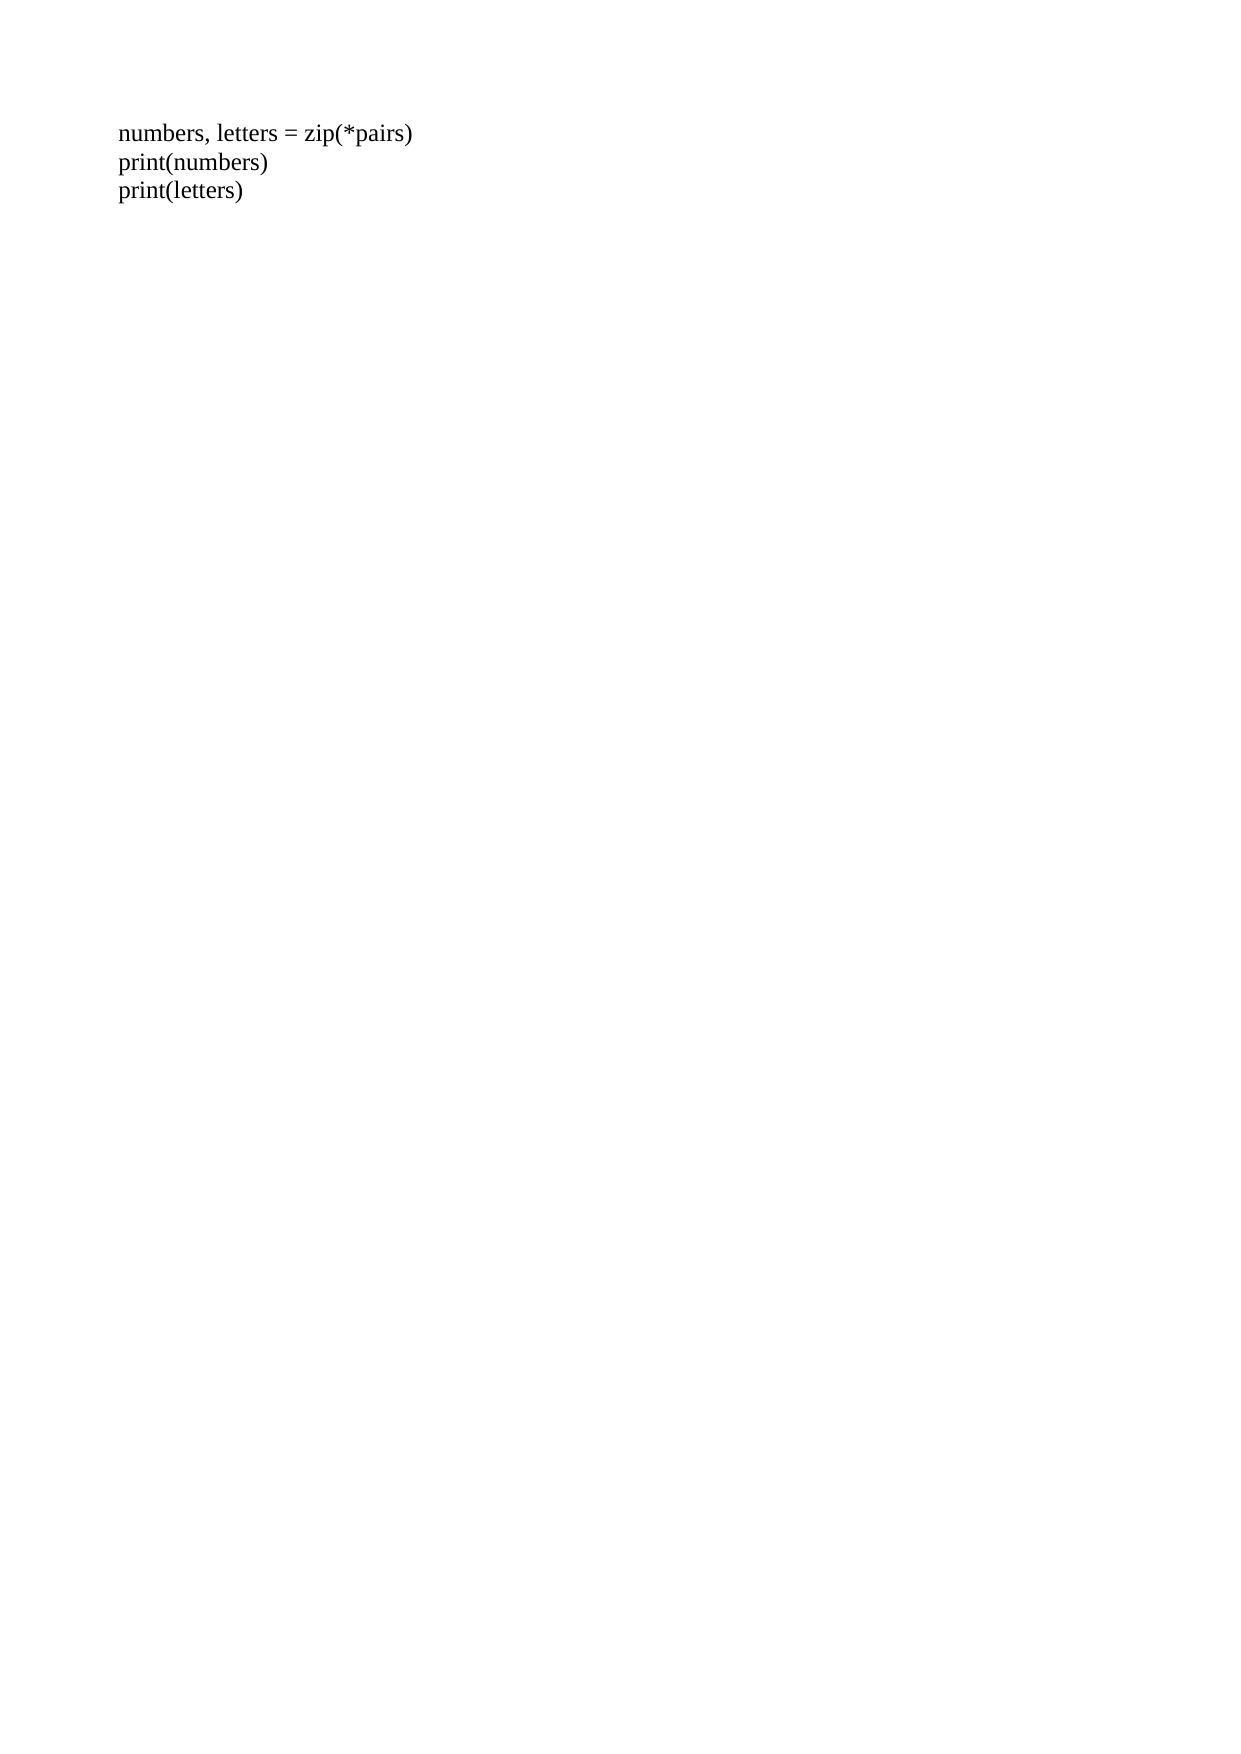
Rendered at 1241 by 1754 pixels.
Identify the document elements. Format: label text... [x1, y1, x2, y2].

text print(numbers) [118, 147, 1122, 176]
text numbers, letters = zip(*pairs) [118, 118, 1122, 147]
text print(letters) [118, 176, 1122, 204]
